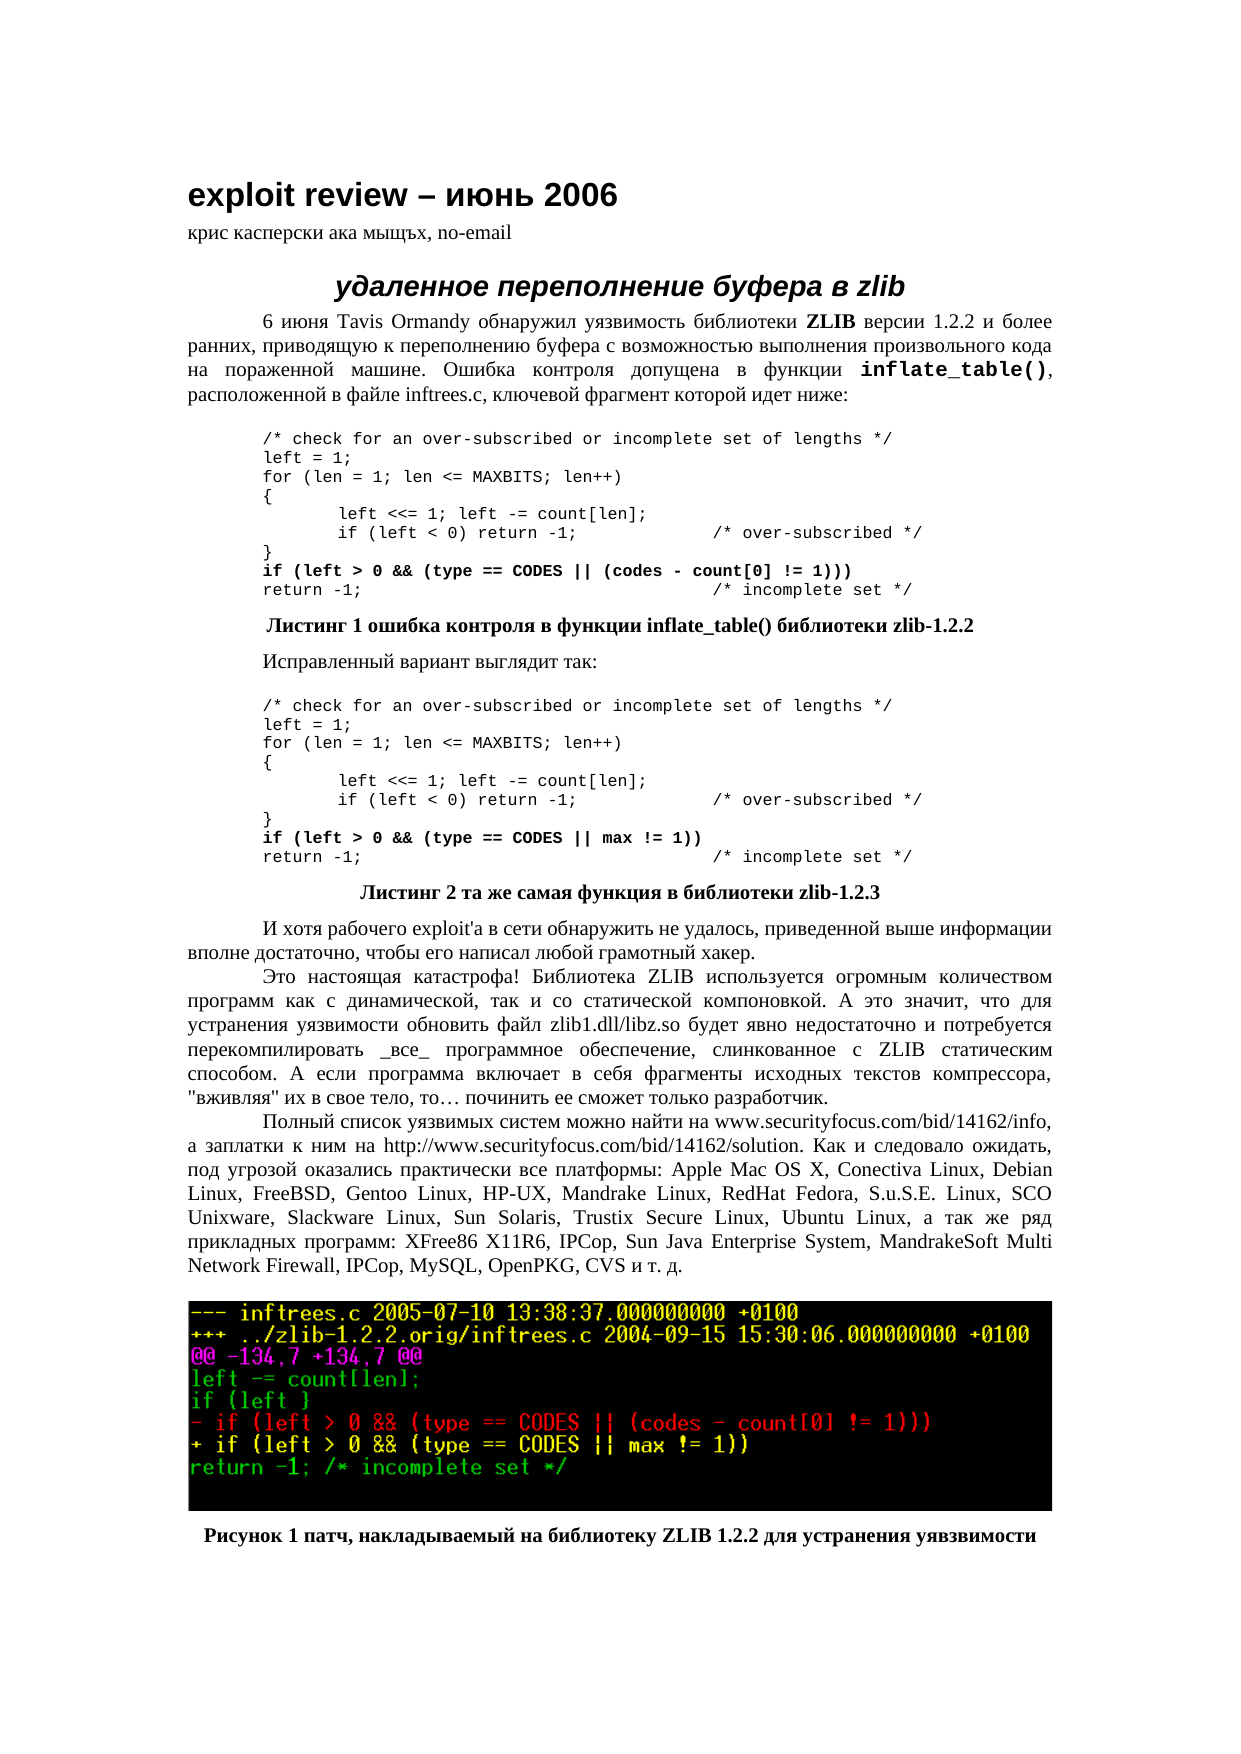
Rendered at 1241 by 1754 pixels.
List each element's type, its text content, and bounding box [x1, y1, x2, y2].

text return -1; /* incomplete set */ [187, 581, 1053, 600]
text } [187, 544, 1053, 562]
text 6 июня Tavis Ormandy обнаружил уязвимость библиотеки ZLIB версии 1.2.2 и более ранних, приводящую к переполнению буфера с возможностью выполнения произвольного кода на пораженной машине. Ошибка контроля допущена в функции inflate_table(), расположенной в файле inftrees.c, ключевой фрагмент которой идет ниже: [187, 308, 1053, 406]
text { [187, 754, 1053, 773]
text Рисунок 1 патч, накладываемый на библиотеку ZLIB 1.2.2 для устранения уявзвимости [187, 1523, 1053, 1547]
text for (len = 1; len <= MAXBITS; len++) [187, 735, 1053, 754]
text /* check for an over-subscribed or incomplete set of lengths */ [187, 431, 1053, 449]
subtitle exploit review – июнь 2006 [187, 175, 1053, 213]
text Полный список уязвимых систем можно найти на www.securityfocus.com/bid/14162/info, а заплатки к ним на http://www.securityfocus.com/bid/14162/solution. Как и следовало ожидать, под угрозой оказались практически все платформы: Apple Mac OS X, Conectiva Linux, Debian Linux, FreeBSD, Gentoo Linux, HP-UX, Mandrake Linux, RedHat Fedora, S.u.S.E. Linux, SCO Unixware, Slackware Linux, Sun Solaris, Trustix Secure Linux, Ubuntu Linux, а так же ряд прикладных программ: XFree86 X11R6, IPCop, Sun Java Enterprise System, MandrakeSoft Multi Network Firewall, IPCop, MySQL, OpenPKG, CVS и т. д. [187, 1109, 1053, 1277]
text if (left < 0) return -1; /* over-subscribed */ [187, 792, 1053, 811]
text /* check for an over-subscribed or incomplete set of lengths */ [187, 697, 1053, 716]
text for (len = 1; len <= MAXBITS; len++) [187, 468, 1053, 487]
picture [188, 1301, 1053, 1511]
subtitle удаленное переполнение буфера в zlib [187, 269, 1053, 302]
text left = 1; [187, 449, 1053, 468]
text if (left > 0 && (type == CODES || max != 1)) [187, 829, 1053, 848]
text { [187, 487, 1053, 506]
text return -1; /* incomplete set */ [187, 848, 1053, 867]
text Листинг 1 ошибка контроля в функции inflate_table() библиотеки zlib-1.2.2 [187, 613, 1053, 637]
text left <<= 1; left -= count[len]; [187, 506, 1053, 525]
text if (left > 0 && (type == CODES || (codes - count[0] != 1))) [187, 562, 1053, 581]
text left <<= 1; left -= count[len]; [187, 773, 1053, 792]
text И хотя рабочего exploit'а в сети обнаружить не удалось, приведенной выше информации вполне достаточно, чтобы его написал любой грамотный хакер. [187, 916, 1053, 964]
text Листинг 2 та же самая функция в библиотеки zlib-1.2.3 [187, 879, 1053, 904]
text крис касперски ака мыщъх, no-email [187, 220, 1053, 244]
text if (left < 0) return -1; /* over-subscribed */ [187, 525, 1053, 544]
text left = 1; [187, 716, 1053, 735]
text Исправленный вариант выглядит так: [187, 649, 1053, 673]
text } [187, 811, 1053, 829]
text Это настоящая катастрофа! Библиотека ZLIB используется огромным количеством программ как с динамической, так и со статической компоновкой. А это значит, что для устранения уязвимости обновить файл zlib1.dll/libz.so будет явно недостаточно и потребуется перекомпилировать _все_ программное обеспечение, слинкованное с ZLIB статическим способом. А если программа включает в себя фрагменты исходных текстов компрессора, "вживляя" их в свое тело, то… починить ее сможет только разработчик. [187, 964, 1053, 1109]
